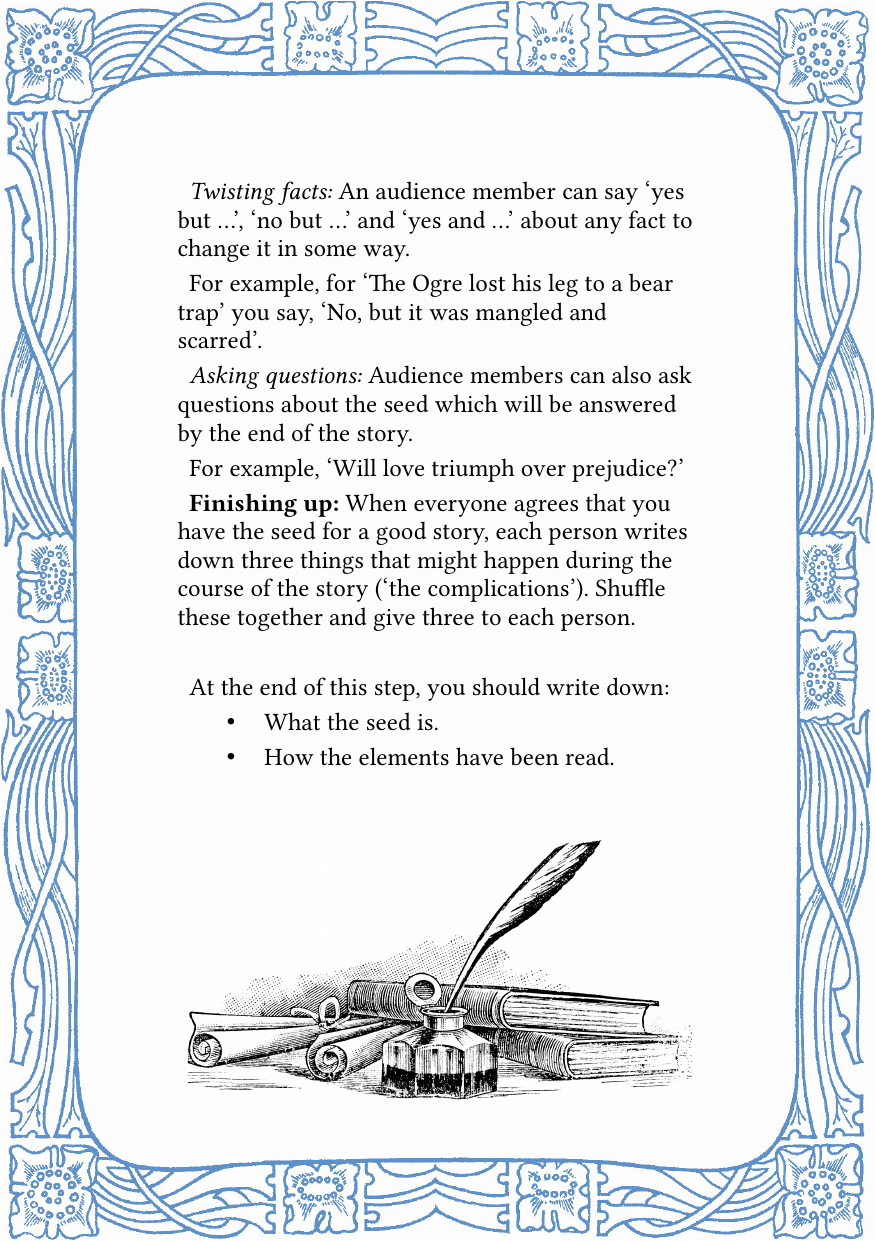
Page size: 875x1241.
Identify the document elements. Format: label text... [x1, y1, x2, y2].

text For example, ‘Will love triumph over prejudice?’ [177, 453, 697, 482]
picture [1, 1, 874, 1240]
text At the end of this step, you should write down: [177, 673, 697, 701]
list What the seed is. [227, 708, 697, 736]
text Twisting facts: An audience member can say ‘yes but …’, ‘no but …’ and ‘yes and …’ about any fact to change it in some way. [177, 177, 697, 263]
text Asking questions: Audience members can also ask questions about the seed which will be answered by the end of the story. [177, 361, 697, 447]
list How the elements have been read. [227, 743, 697, 771]
text Finishing up: When everyone agrees that you have the seed for a good story, each person writes down three things that might happen during the course of the story (‘the complications’). Shuffle these together and give three to each person. [177, 488, 697, 631]
text For example, for ‘The Ogre lost his leg to a bear trap’ you say, ‘No, but it was mangled and scarred’. [177, 269, 697, 355]
